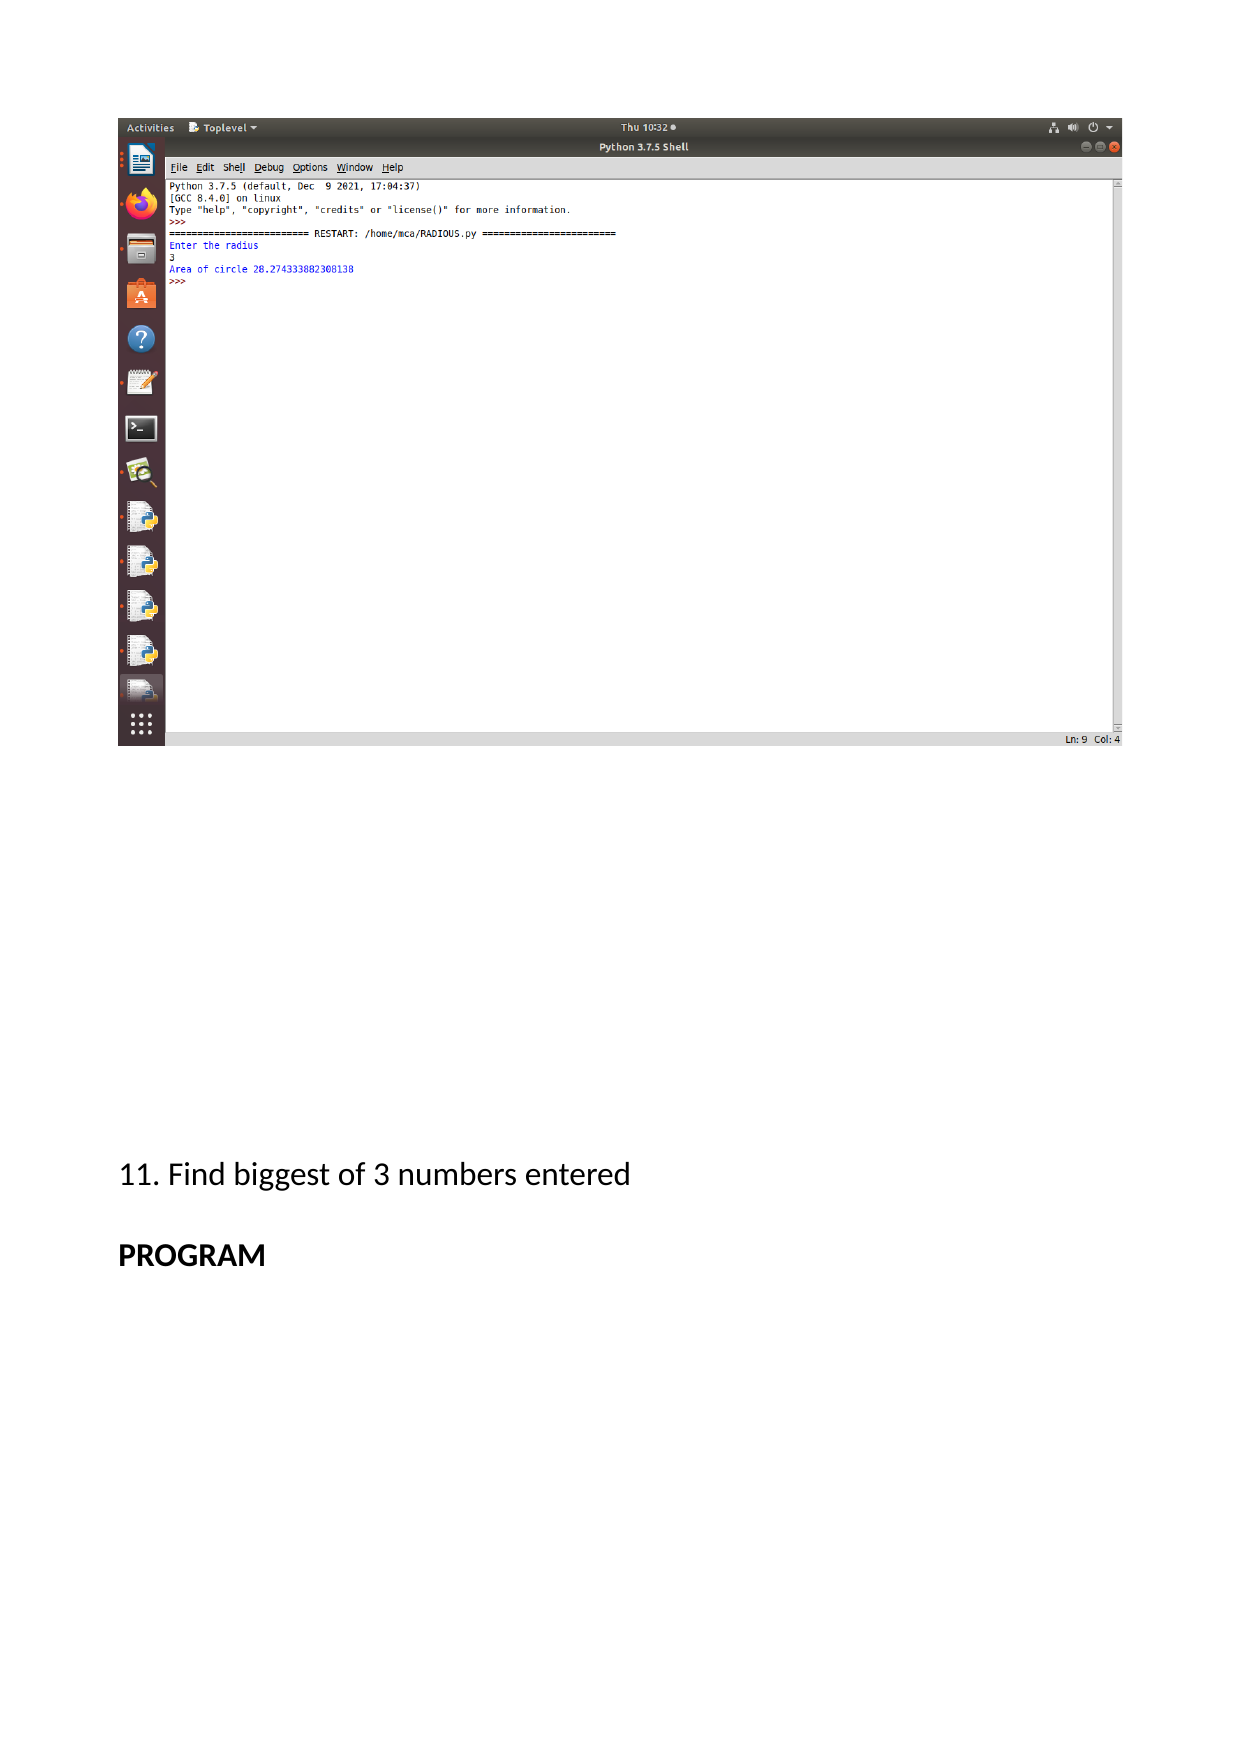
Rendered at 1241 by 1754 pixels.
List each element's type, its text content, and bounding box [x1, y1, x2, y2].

text PROGRAM [118, 1234, 1122, 1275]
text 11. Find biggest of 3 numbers entered [118, 1153, 1122, 1193]
picture [118, 118, 1123, 746]
